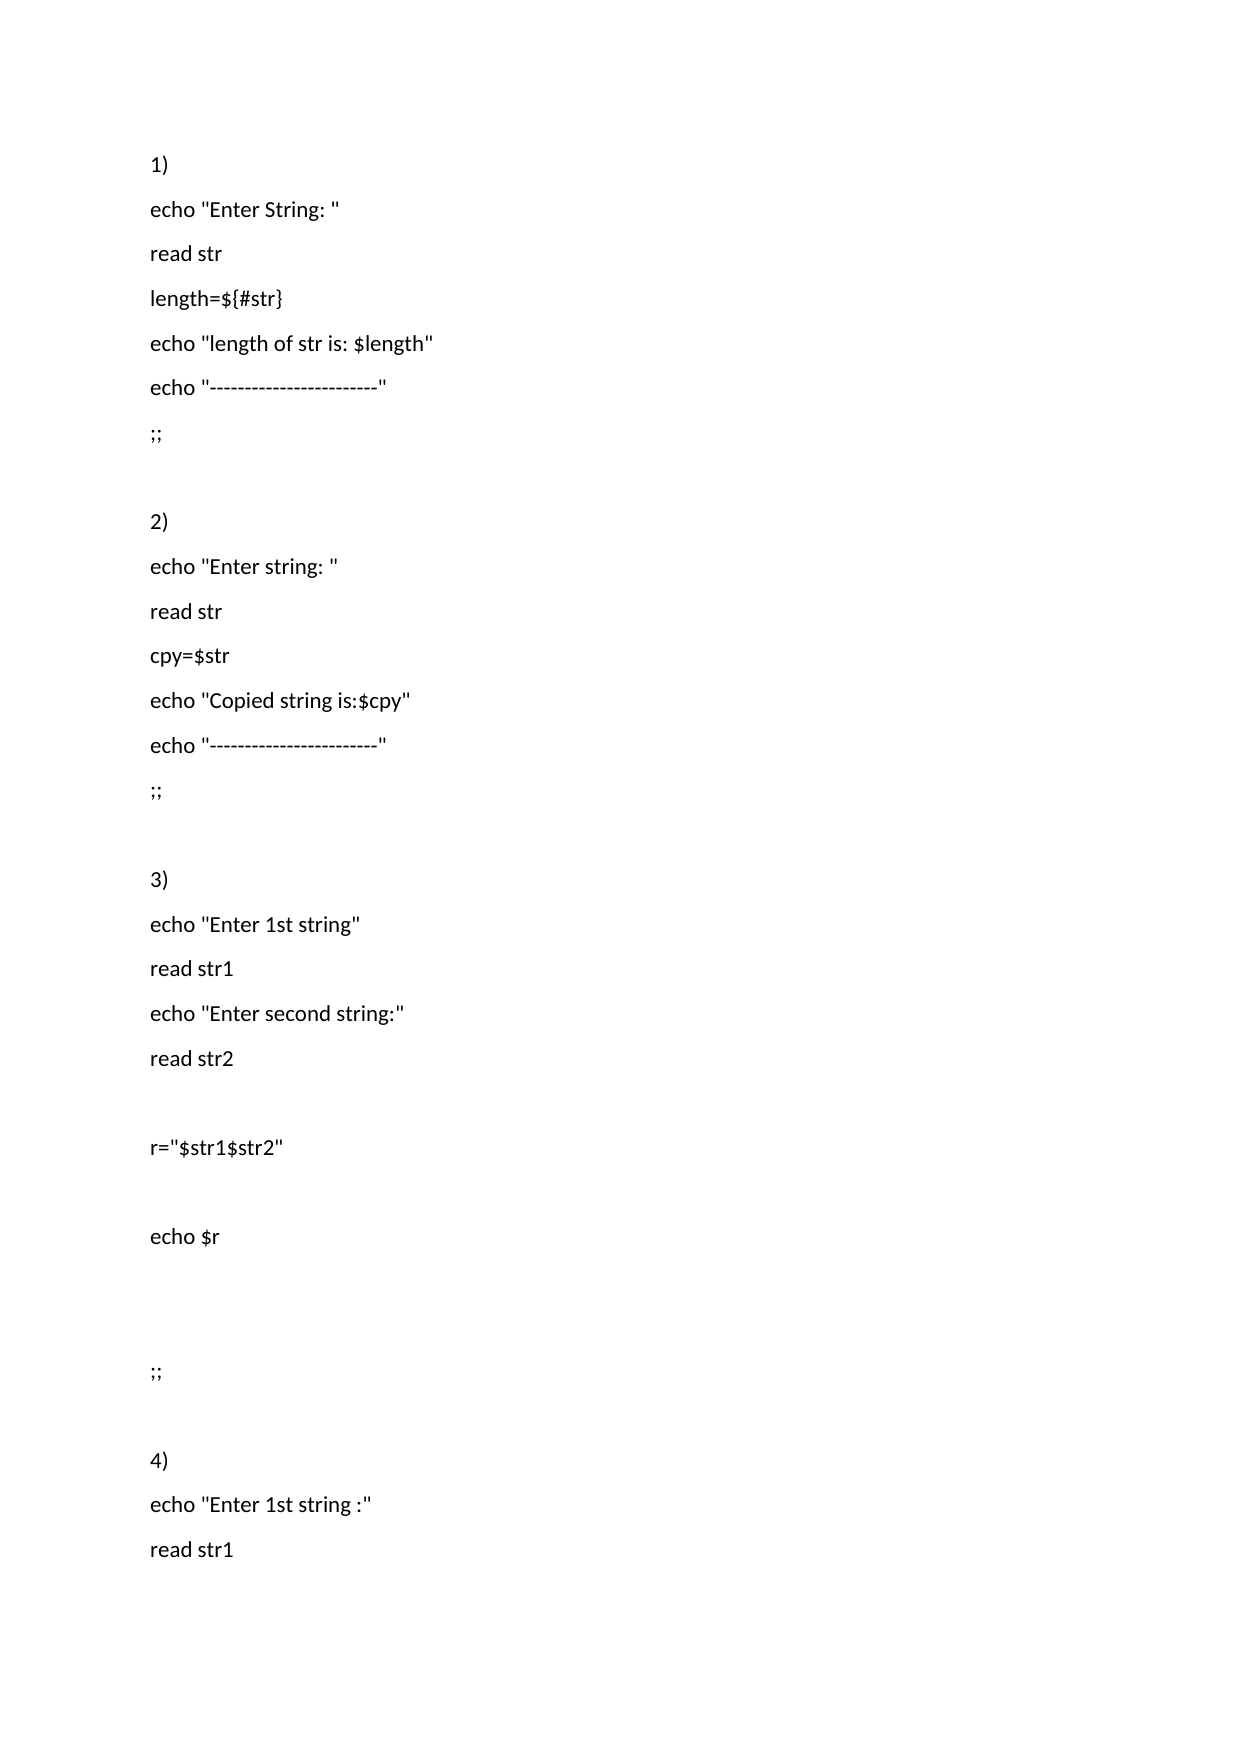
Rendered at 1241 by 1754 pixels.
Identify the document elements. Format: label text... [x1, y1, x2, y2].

text read str2 [150, 1044, 1090, 1072]
text echo "Enter string: " [150, 552, 1090, 580]
text length=${#str} [150, 284, 1090, 312]
text cpy=$str [150, 642, 1090, 669]
text echo "Enter second string:" [150, 999, 1090, 1027]
text ;; [150, 418, 1090, 446]
text echo "------------------------" [150, 373, 1090, 401]
text echo "Enter 1st string" [150, 910, 1090, 938]
text 4) [150, 1446, 1090, 1474]
text ;; [150, 776, 1090, 804]
text 1) [150, 150, 1090, 178]
text echo "Enter String: " [150, 195, 1090, 223]
text 3) [150, 865, 1090, 893]
text 2) [150, 507, 1090, 536]
text echo "Enter 1st string :" [150, 1491, 1090, 1519]
text read str1 [150, 954, 1090, 982]
text read str [150, 239, 1090, 267]
text echo "length of str is: $length" [150, 329, 1090, 357]
text echo "------------------------" [150, 731, 1090, 759]
text echo "Copied string is:$cpy" [150, 686, 1090, 714]
text echo $r [150, 1222, 1090, 1251]
text ;; [150, 1357, 1090, 1384]
text read str1 [150, 1535, 1090, 1563]
text r="$str1$str2" [150, 1133, 1090, 1161]
text read str [150, 597, 1090, 625]
